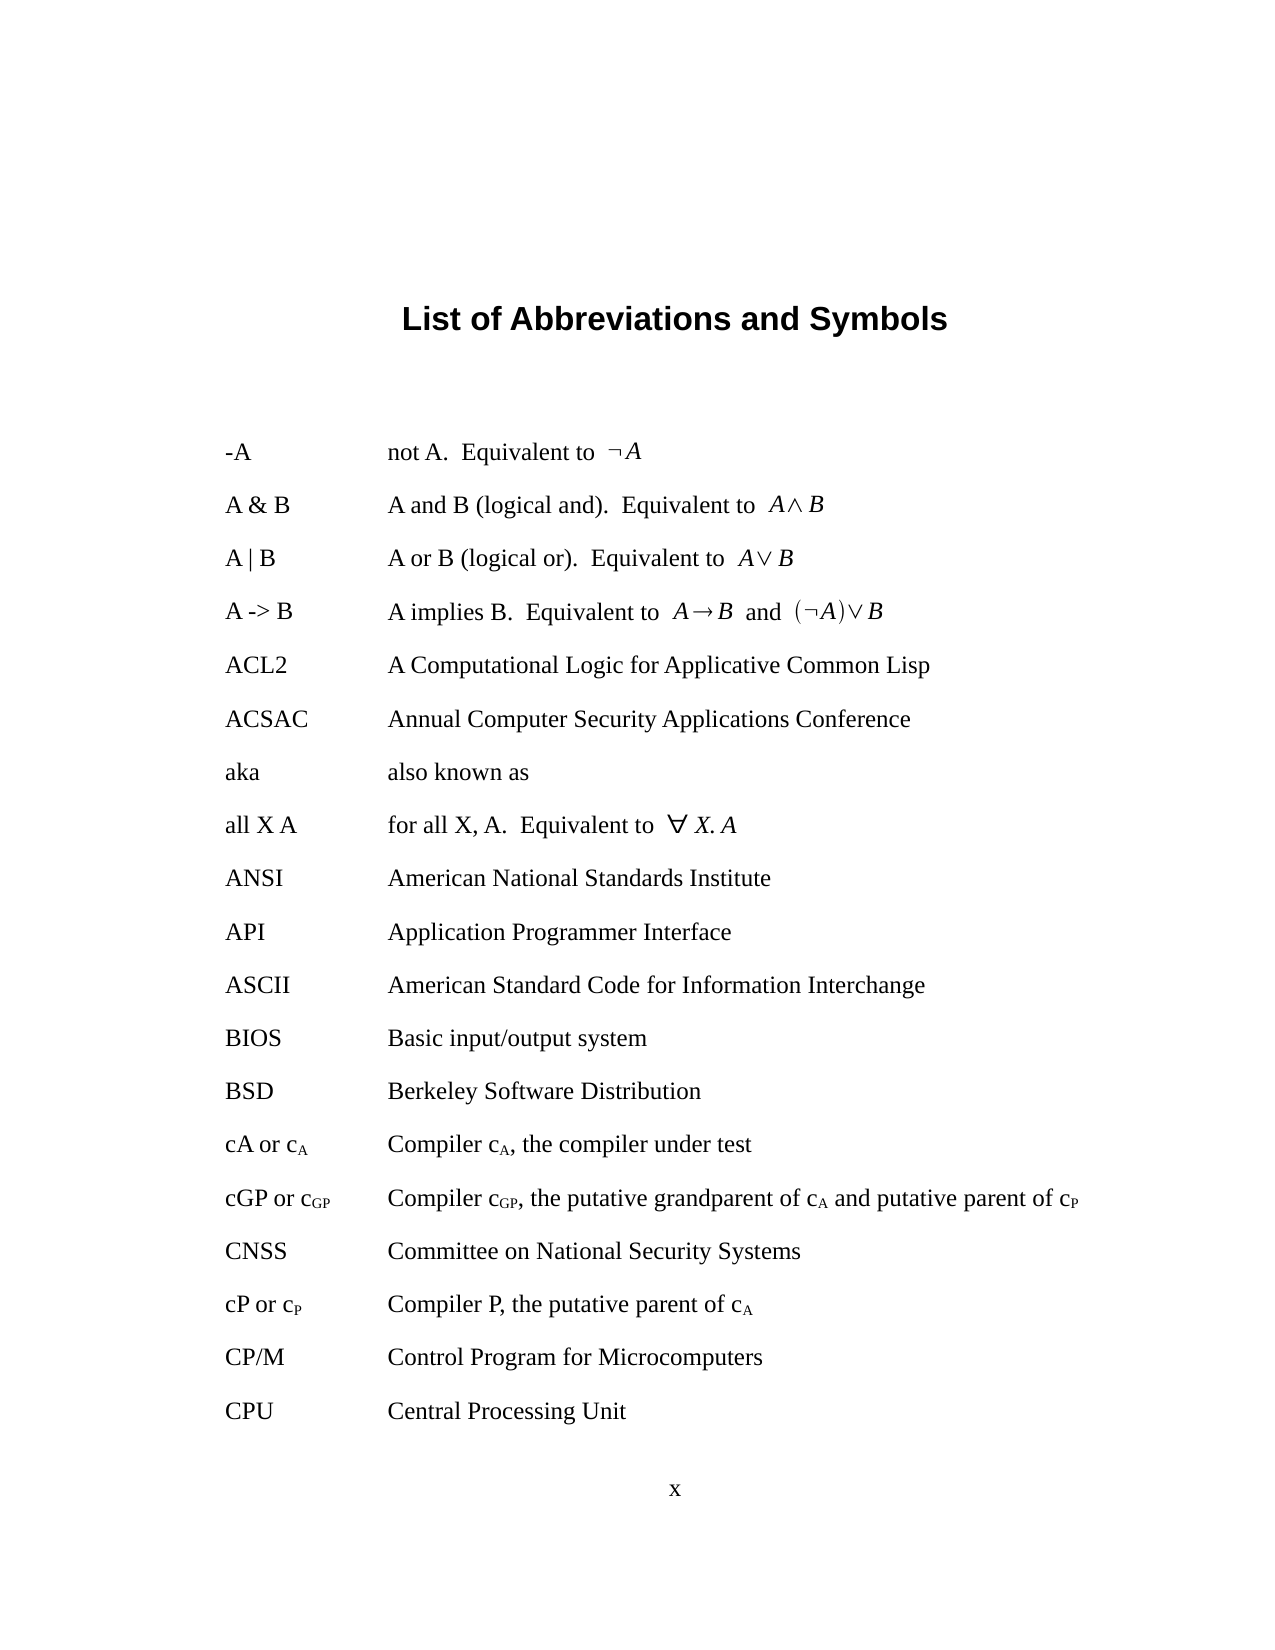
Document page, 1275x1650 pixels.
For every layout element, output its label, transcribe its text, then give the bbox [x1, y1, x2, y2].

table_cell also known as [388, 758, 1125, 811]
table_cell ASCII [225, 971, 387, 1024]
table_cell Control Program for Microcomputers [388, 1344, 1125, 1397]
table_cell Committee on National Security Systems [388, 1237, 1125, 1290]
table_header -A [225, 438, 387, 491]
table_cell A or B (logical or). Equivalent to [388, 544, 1125, 597]
table_cell CNSS [225, 1237, 387, 1290]
table_cell cP or cP [225, 1290, 387, 1343]
table_header not A. Equivalent to [388, 438, 1125, 491]
table_cell A & B [225, 491, 387, 544]
table_cell CPU [225, 1397, 387, 1450]
table_cell A and B (logical and). Equivalent to [388, 491, 1125, 544]
table_cell Central Processing Unit [388, 1397, 1125, 1450]
table_cell cA or cA [225, 1131, 387, 1184]
table_cell A implies B. Equivalent to and [388, 598, 1125, 652]
table_cell Berkeley Software Distribution [388, 1078, 1125, 1131]
table_cell aka [225, 758, 387, 811]
table_cell ACL2 [225, 652, 387, 705]
table_cell all X A [225, 811, 387, 864]
table_cell CP/M [225, 1344, 387, 1397]
table_cell ACSAC [225, 705, 387, 758]
table_cell Application Programmer Interface [388, 918, 1125, 971]
table_cell BIOS [225, 1024, 387, 1077]
table_cell Compiler cGP, the putative grandparent of cA and putative parent of cP [388, 1184, 1125, 1237]
table_cell ANSI [225, 865, 387, 918]
table_cell A Computational Logic for Applicative Common Lisp [388, 652, 1125, 705]
table_cell Compiler cA, the compiler under test [388, 1131, 1125, 1184]
table_cell A | B [225, 544, 387, 597]
table_cell Annual Computer Security Applications Conference [388, 705, 1125, 758]
table_cell API [225, 918, 387, 971]
table_cell for all X, A. Equivalent to [388, 811, 1125, 864]
table_cell Basic input/output system [388, 1024, 1125, 1077]
table_cell A -> B [225, 598, 387, 652]
subtitle List of Abbreviations and Symbols [225, 300, 1125, 337]
table_cell American Standard Code for Information Interchange [388, 971, 1125, 1024]
table_cell Compiler P, the putative parent of cA [388, 1290, 1125, 1343]
table_cell cGP or cGP [225, 1184, 387, 1237]
table_cell BSD [225, 1078, 387, 1131]
table_cell American National Standards Institute [388, 865, 1125, 918]
